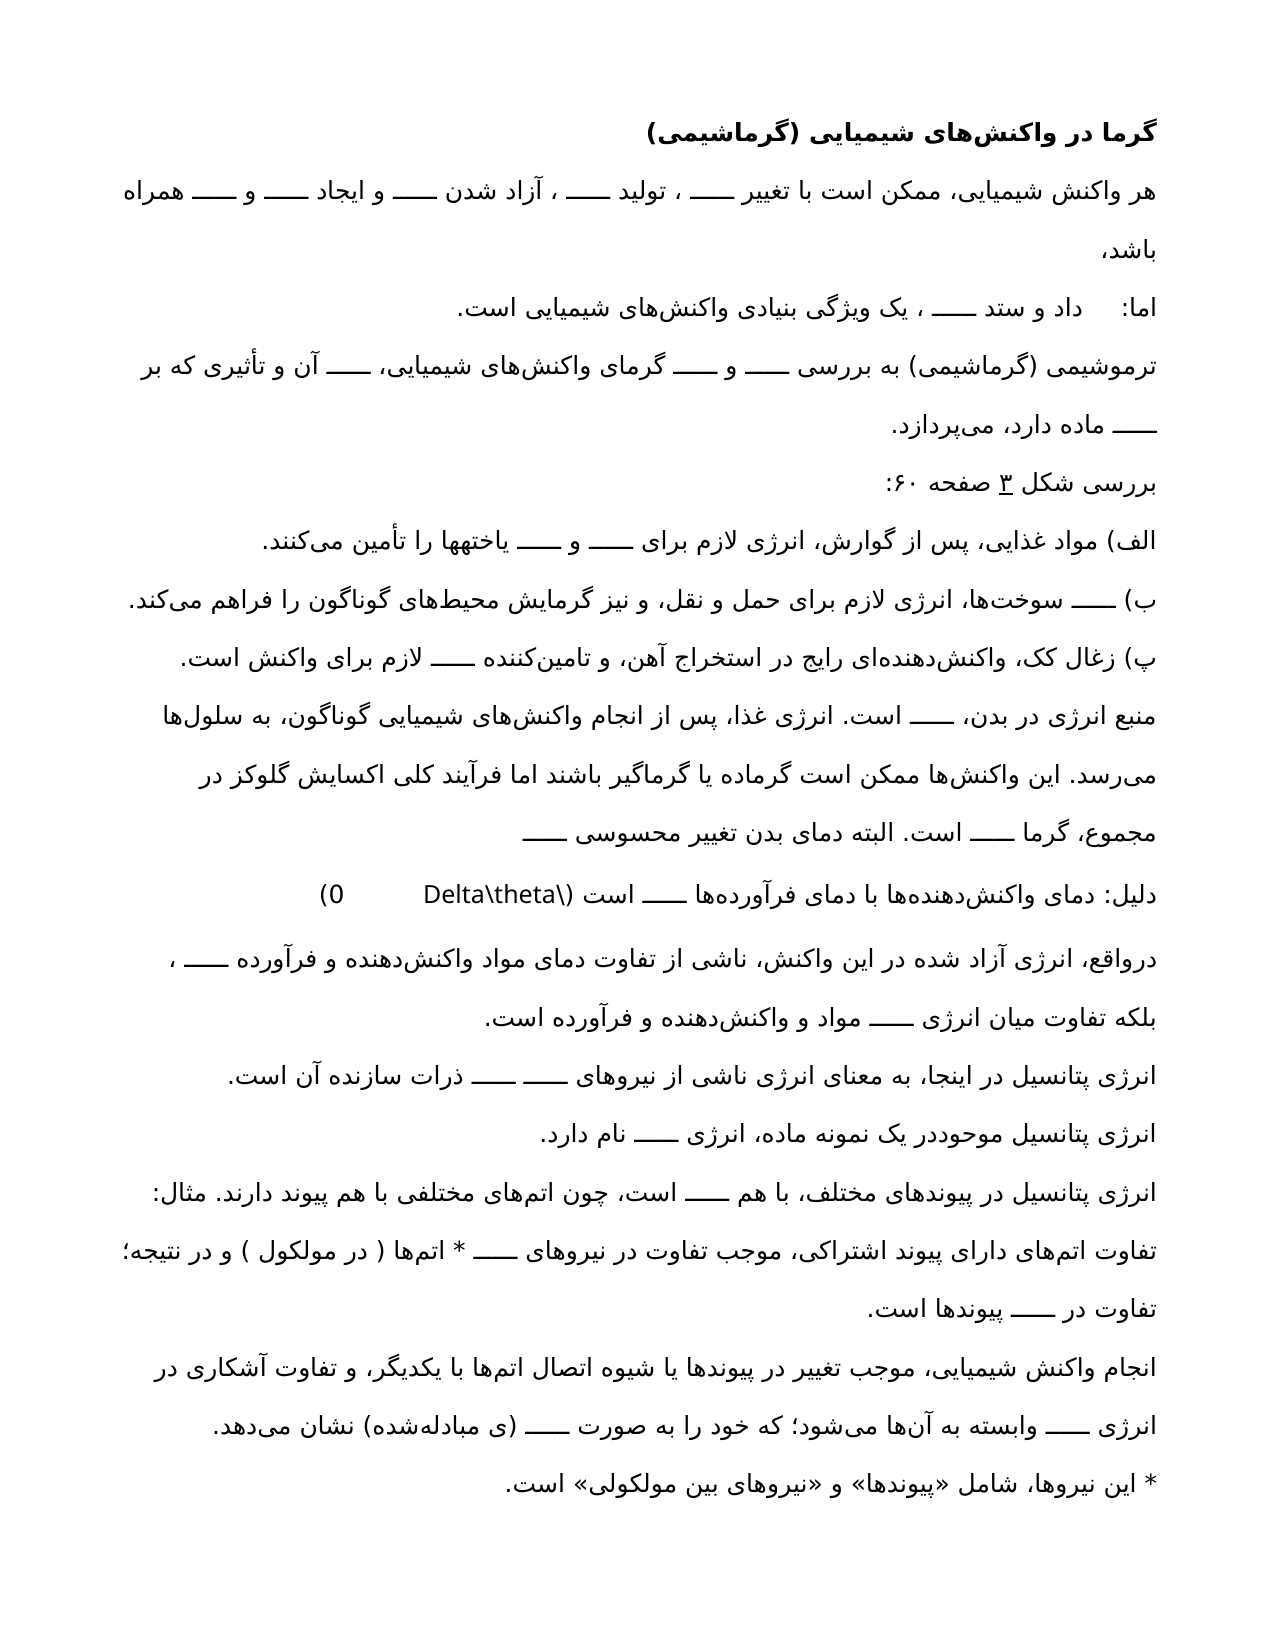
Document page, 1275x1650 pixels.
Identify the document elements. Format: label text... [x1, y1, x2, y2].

text انرژی پتانسیل در پیوند‌های مختلف، با هم ــــــ است، چون اتم‌های مختلفی با هم پیوند دارند. مثال: [118, 1178, 1157, 1207]
text تفاوت اتم‌های دارای پیوند اشتراکی، موجب تفاوت در نیرو‌های ــــــ * اتم‌ها ( در مولکول ) و در نتیجه؛ تفاوت در ــــــ پیوند‌ها است. [118, 1236, 1157, 1324]
text انرژی پتانسیل موحوددر یک نمونه ماده، انرژی ــــــ نام دارد. [118, 1119, 1157, 1149]
text هر واکنش شیمیایی، ممکن است با تغییر ــــــ ، تولید ــــــ ، آزاد شدن ــــــ و ایجاد ــــــ و ــــــ همراه باشد، [118, 176, 1157, 264]
text * این نیرو‌ها، شامل «پیوند‌ها» و «نیرو‌های بین مولکولی» است. [118, 1469, 1157, 1499]
text انجام واکنش شیمیایی، موجب تغییر در پیوند‌ها یا شیوه اتصال اتم‌ها با یکدیگر، و تفاوت آشکاری در انرژی ــــــ وابسته به آن‌ها می‌شود؛ که خود را به صورت ــــــ (ی مبادله‌شده) نشان می‌دهد. [118, 1353, 1157, 1440]
text ب) ــــــ سوخت‌ها، انرژی لازم برای حمل و نقل، و نیز گرمایش محیط‌های گوناگون را فراهم می‌کند. [118, 585, 1157, 614]
text انرژی پتانسیل در اینجا، به معنای انرژی ناشی از نیرو‌های ــــــ ــــــ ذرات سازنده آن است. [118, 1061, 1157, 1090]
text دلیل: دمای واکنش‌دهنده‌ها با دمای فرآورده‌ها ــــــ است (\Delta\theta 0) [118, 876, 1157, 911]
text الف) مواد غذایی، پس از گوارش، انرژی لازم برای ــــــ و ــــــ یاختهها را تأمین می‌کنند. [118, 526, 1157, 556]
text بررسی شکل ۳ صفحه ۶۰: [118, 468, 1157, 497]
text منبع انرژی در بدن، ــــــ است. انرژی غذا، پس از انجام واکنش‌های شیمیایی گوناگون، به سلول‌ها می‌رسد. این واکنش‌ها ممکن است گرماده یا گرماگیر باشند اما فرآیند کلی اکسایش گلوکز در مجموع، گرما ــــــ است. البته دمای بدن تغییر محسوسی ــــــ [118, 701, 1157, 847]
text در‌واقع، انرژی آزاد شده در این واکنش، ناشی از تفاوت دمای مواد واکنش‌دهنده و فرآورده ــــــ ، بلکه تفاوت میان انرژی ــــــ مواد و واکنش‌دهنده و فرآورده است. [118, 944, 1157, 1032]
text گرما در واکنش‌های شیمیایی (گرماشیمی) [118, 118, 1157, 147]
text ترموشیمی (گرماشیمی) به بررسی ــــــ و ــــــ گرمای واکنش‌های شیمیایی، ــــــ آن و تأثیری که بر ــــــ ماده دارد، می‌پردازد. [118, 351, 1157, 439]
text پ) زغال کک، واکنش‌دهنده‌ای رایج در استخراج آهن، و تامین‌کننده ــــــ لازم برای واکنش است. [118, 643, 1157, 672]
text اما: داد و ستد ــــــ ، یک ویژگی بنیادی واکنش‌های شیمیایی است. [118, 293, 1157, 322]
